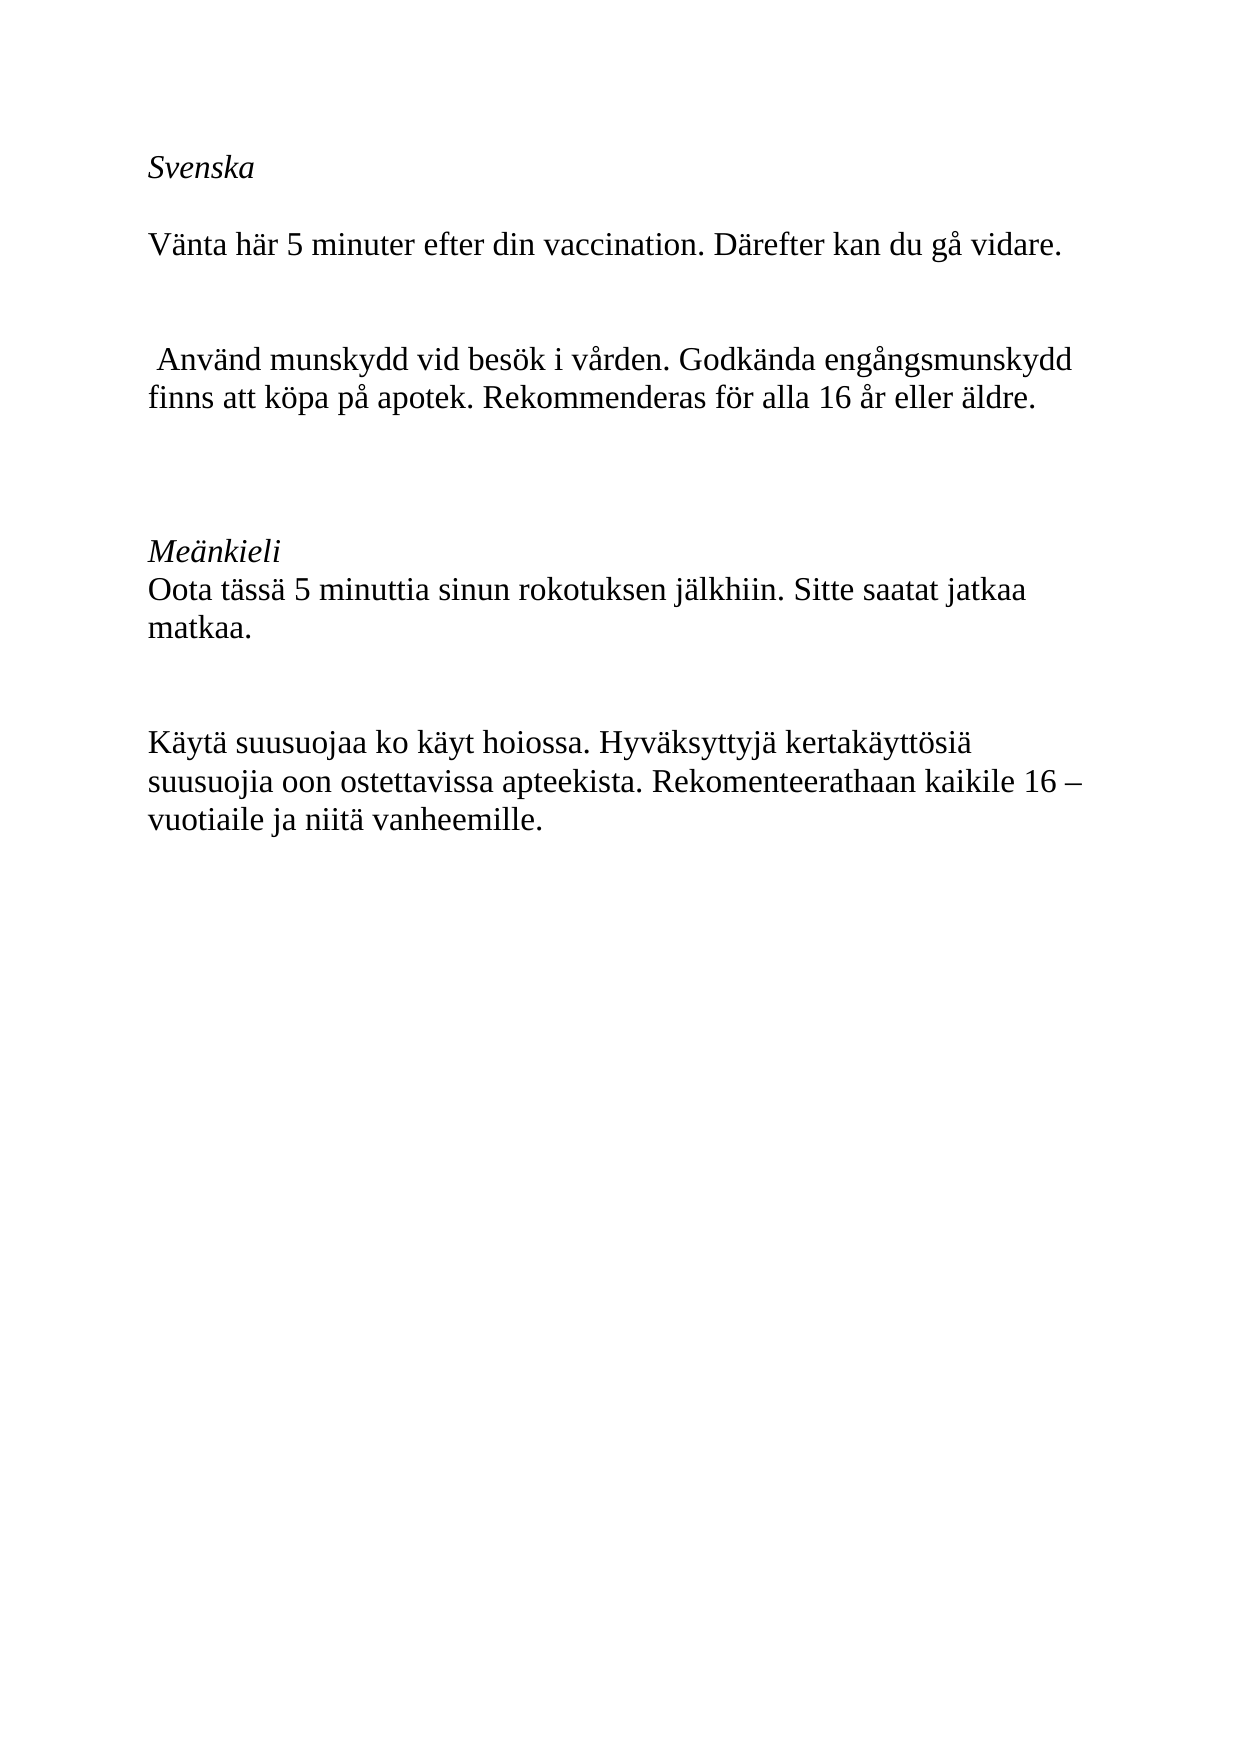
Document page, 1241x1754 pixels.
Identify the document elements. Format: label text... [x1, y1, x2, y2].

text Oota tässä 5 minuttia sinun rokotuksen jälkhiin. Sitte saatat jatkaa matkaa. [148, 569, 1093, 646]
text Svenska [148, 148, 1093, 186]
text Vänta här 5 minuter efter din vaccination. Därefter kan du gå vidare. [148, 224, 1093, 263]
text Käytä suusuojaa ko käyt hoiossa. Hyväksyttyjä kertakäyttösiä suusuojia oon ostettavissa apteekista. Rekomenteerathaan kaikile 16 – vuotiaile ja niitä vanheemille. [148, 723, 1093, 896]
text Använd munskydd vid besök i vården. Godkända engångsmunskydd finns att köpa på apotek. Rekommenderas för alla 16 år eller äldre. [148, 339, 1093, 416]
text Meänkieli [148, 531, 1093, 569]
